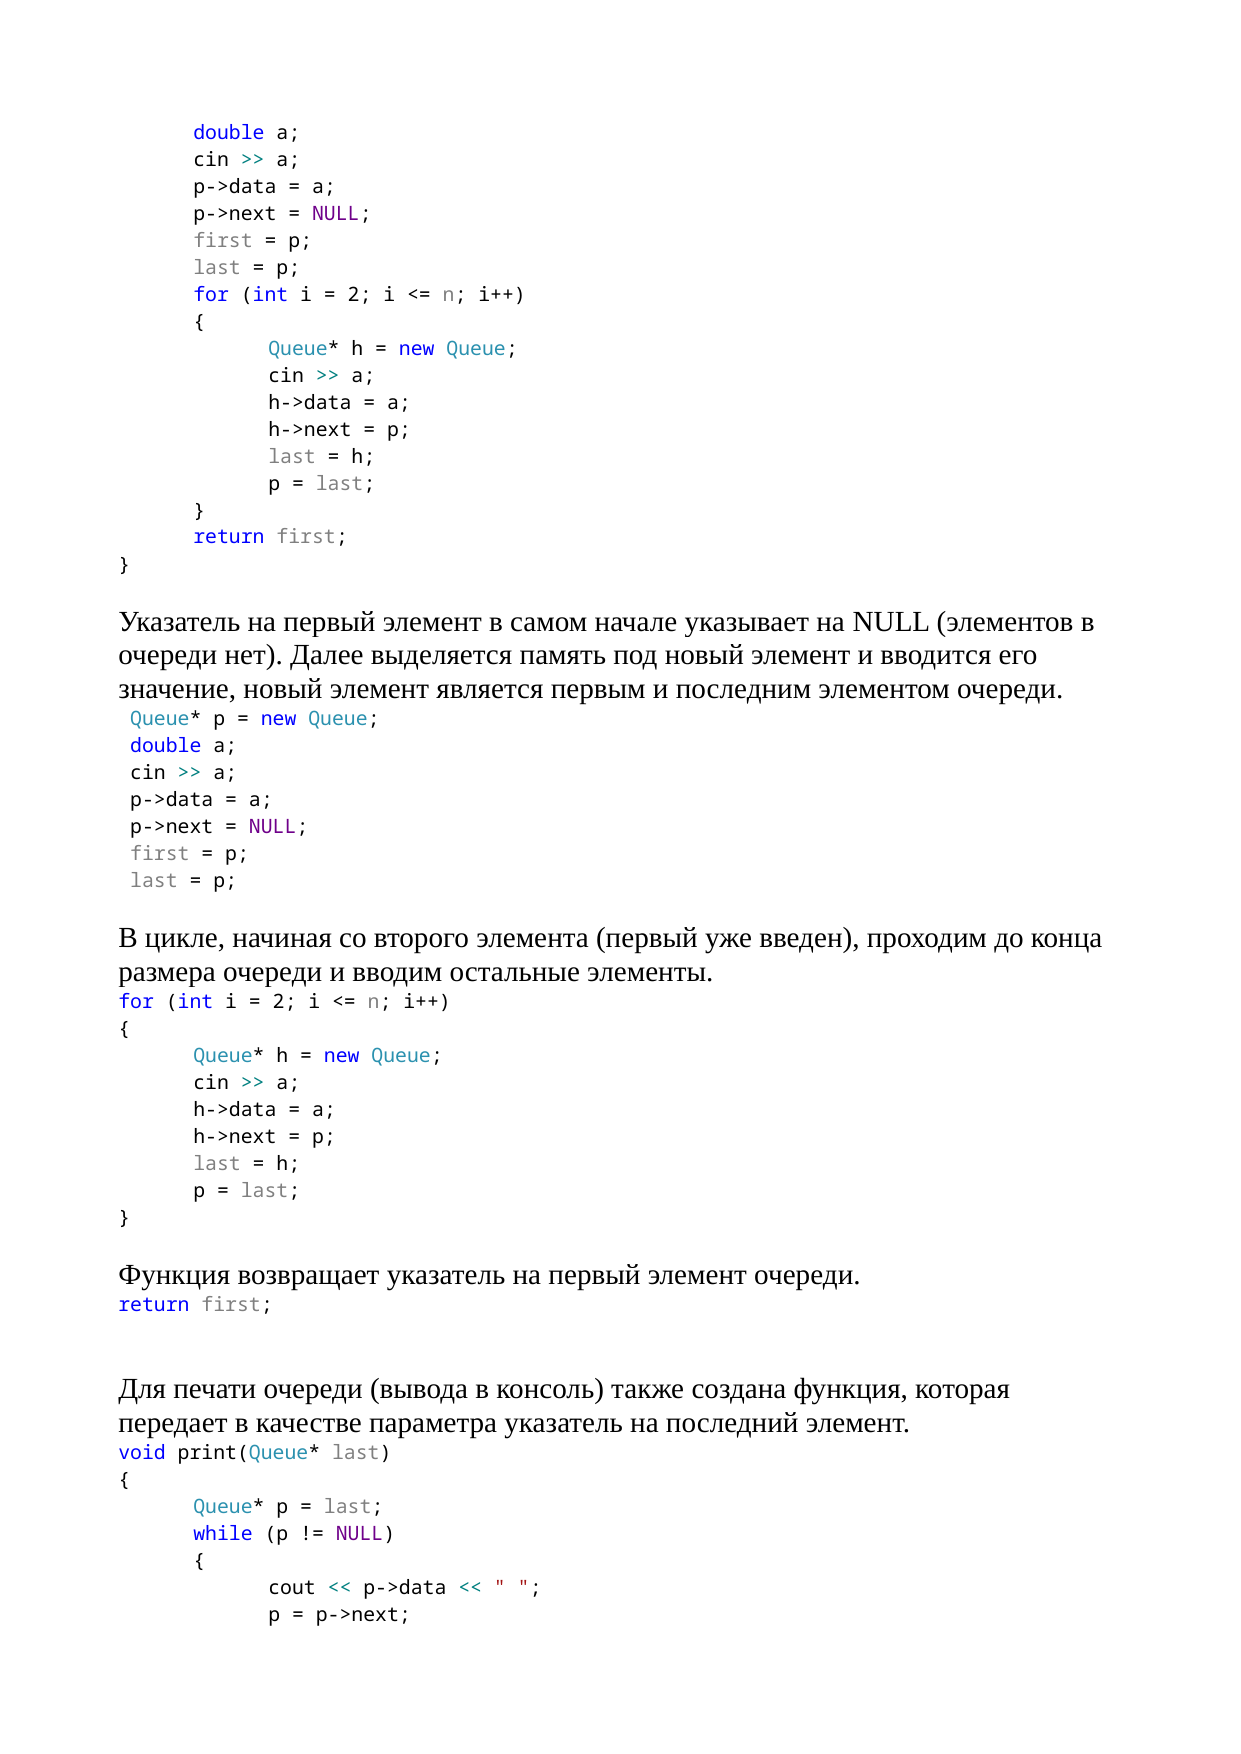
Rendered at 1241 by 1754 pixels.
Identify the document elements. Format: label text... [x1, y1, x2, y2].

text Функция возвращает указатель на первый элемент очереди. [118, 1257, 1122, 1291]
text } [118, 550, 1122, 577]
text { [118, 1466, 1122, 1493]
text void print(Queue* last) [118, 1439, 1122, 1466]
text return first; [118, 1291, 1122, 1318]
text last = h; [118, 442, 1122, 469]
text h->data = a; [118, 388, 1122, 415]
text cin >> a; [118, 1068, 1122, 1095]
text } [118, 1203, 1122, 1230]
text h->data = a; [118, 1095, 1122, 1122]
text cin >> a; [118, 361, 1122, 388]
text } [118, 496, 1122, 523]
text return first; [118, 523, 1122, 550]
text last = p; [118, 253, 1122, 280]
text p->data = a; [118, 172, 1122, 199]
text p->data = a; [118, 785, 1122, 812]
text last = p; [118, 866, 1122, 893]
text double a; [118, 118, 1122, 145]
text first = p; [118, 839, 1122, 866]
text { [118, 1014, 1122, 1041]
text Queue* p = new Queue; [118, 704, 1122, 731]
text { [118, 307, 1122, 334]
text h->next = p; [118, 415, 1122, 442]
text Указатель на первый элемент в самом начале указывает на NULL (элементов в очереди нет). Далее выделяется память под новый элемент и вводится его значение, новый элемент является первым и последним элементом очереди. [118, 604, 1122, 704]
text last = h; [118, 1149, 1122, 1176]
text p = last; [118, 1176, 1122, 1203]
text double a; [118, 731, 1122, 758]
text h->next = p; [118, 1122, 1122, 1149]
text for (int i = 2; i <= n; i++) [118, 987, 1122, 1014]
text cin >> a; [118, 758, 1122, 785]
text p = p->next; [118, 1601, 1122, 1627]
text for (int i = 2; i <= n; i++) [118, 280, 1122, 307]
text Queue* h = new Queue; [118, 334, 1122, 361]
text Для печати очереди (вывода в консоль) также создана функция, которая передает в качестве параметра указатель на последний элемент. [118, 1372, 1122, 1439]
text cout << p->data << " "; [118, 1573, 1122, 1601]
text В цикле, начиная со второго элемента (первый уже введен), проходим до конца размера очереди и вводим остальные элементы. [118, 920, 1122, 987]
text p->next = NULL; [118, 812, 1122, 839]
text cin >> a; [118, 145, 1122, 172]
text Queue* p = last; [118, 1493, 1122, 1519]
text first = p; [118, 226, 1122, 253]
text p = last; [118, 469, 1122, 496]
text { [118, 1547, 1122, 1573]
text p->next = NULL; [118, 199, 1122, 226]
text Queue* h = new Queue; [118, 1041, 1122, 1068]
text while (p != NULL) [118, 1519, 1122, 1547]
